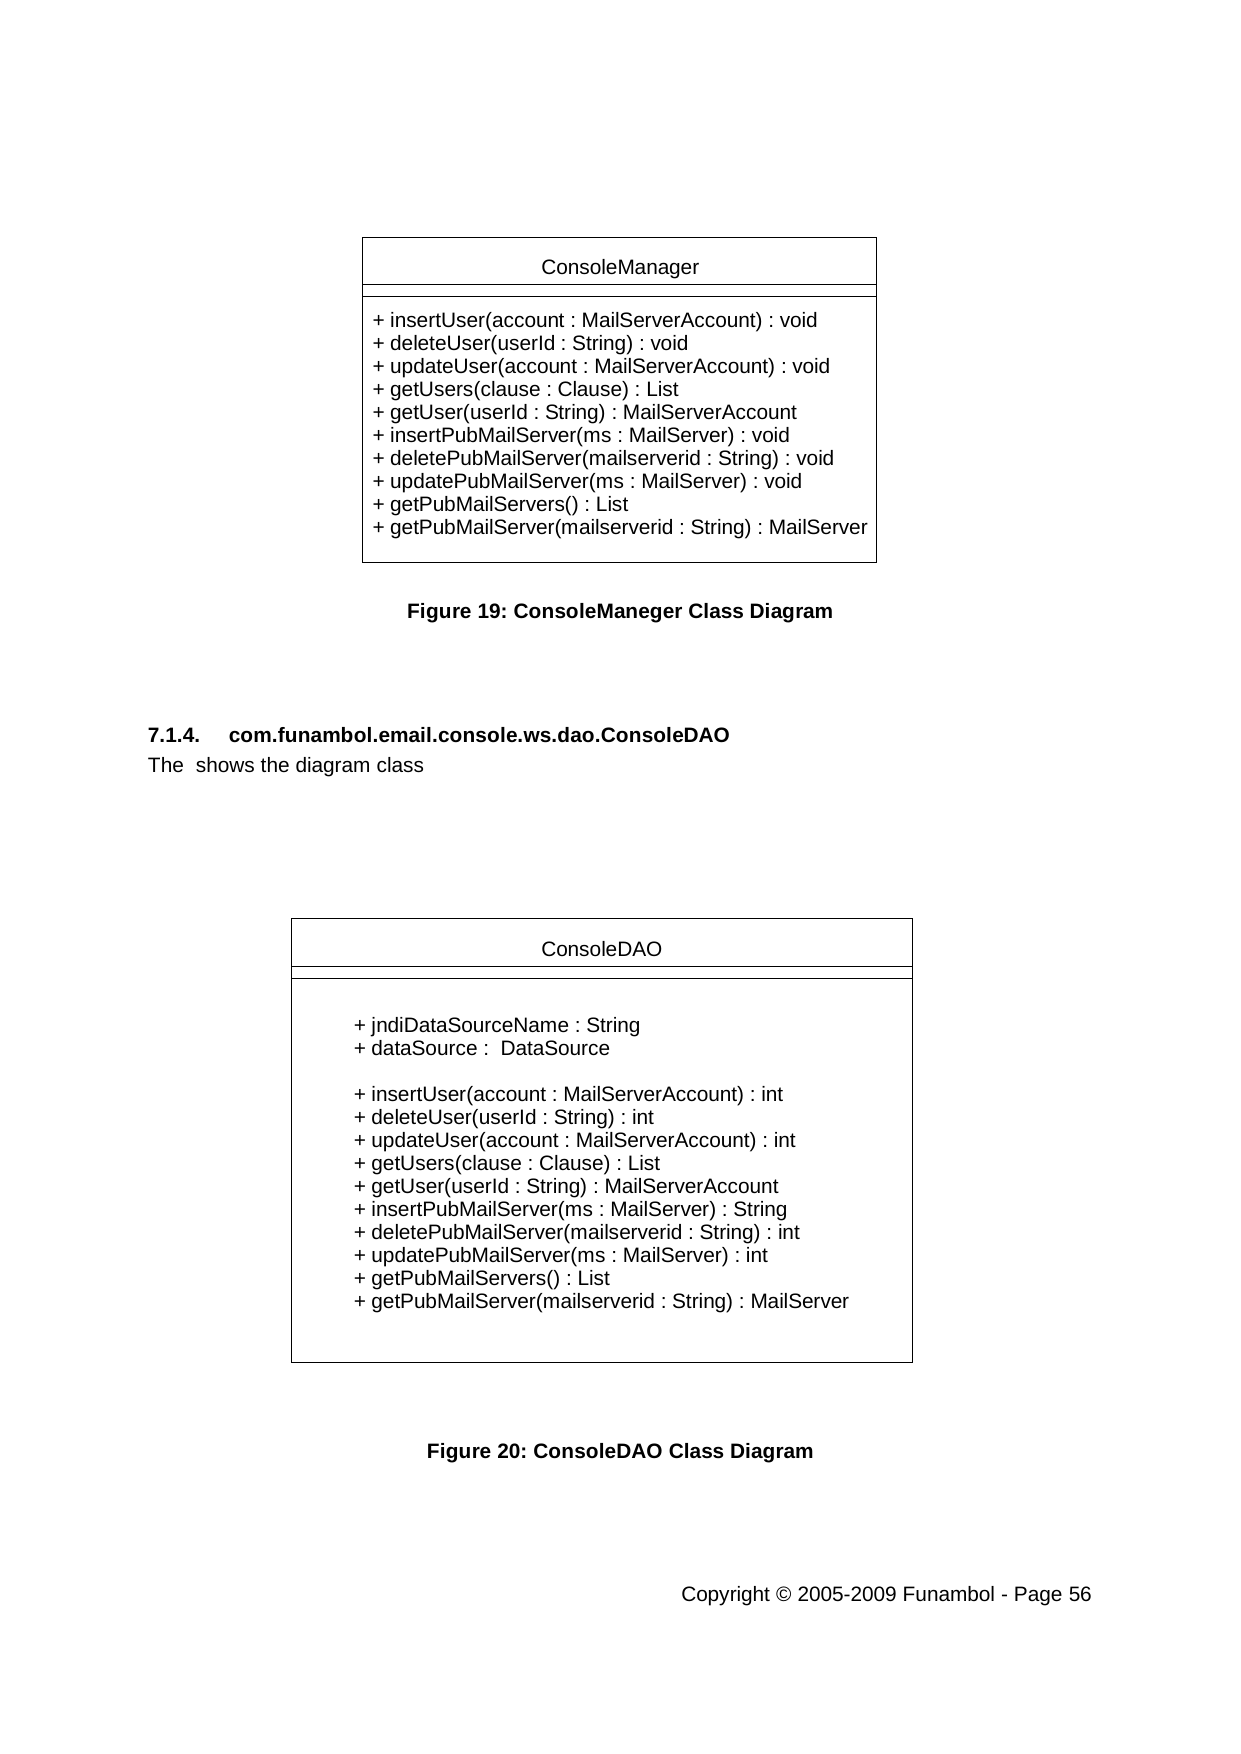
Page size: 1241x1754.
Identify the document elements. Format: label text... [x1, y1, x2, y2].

text The shows the diagram class [148, 753, 1093, 777]
text Figure 19: ConsoleManeger Class Diagram [204, 172, 1036, 623]
text Figure 20: ConsoleDAO Class Diagram [204, 848, 1036, 1463]
subtitle com.funambol.email.console.ws.dao.ConsoleDAO [148, 723, 1093, 747]
